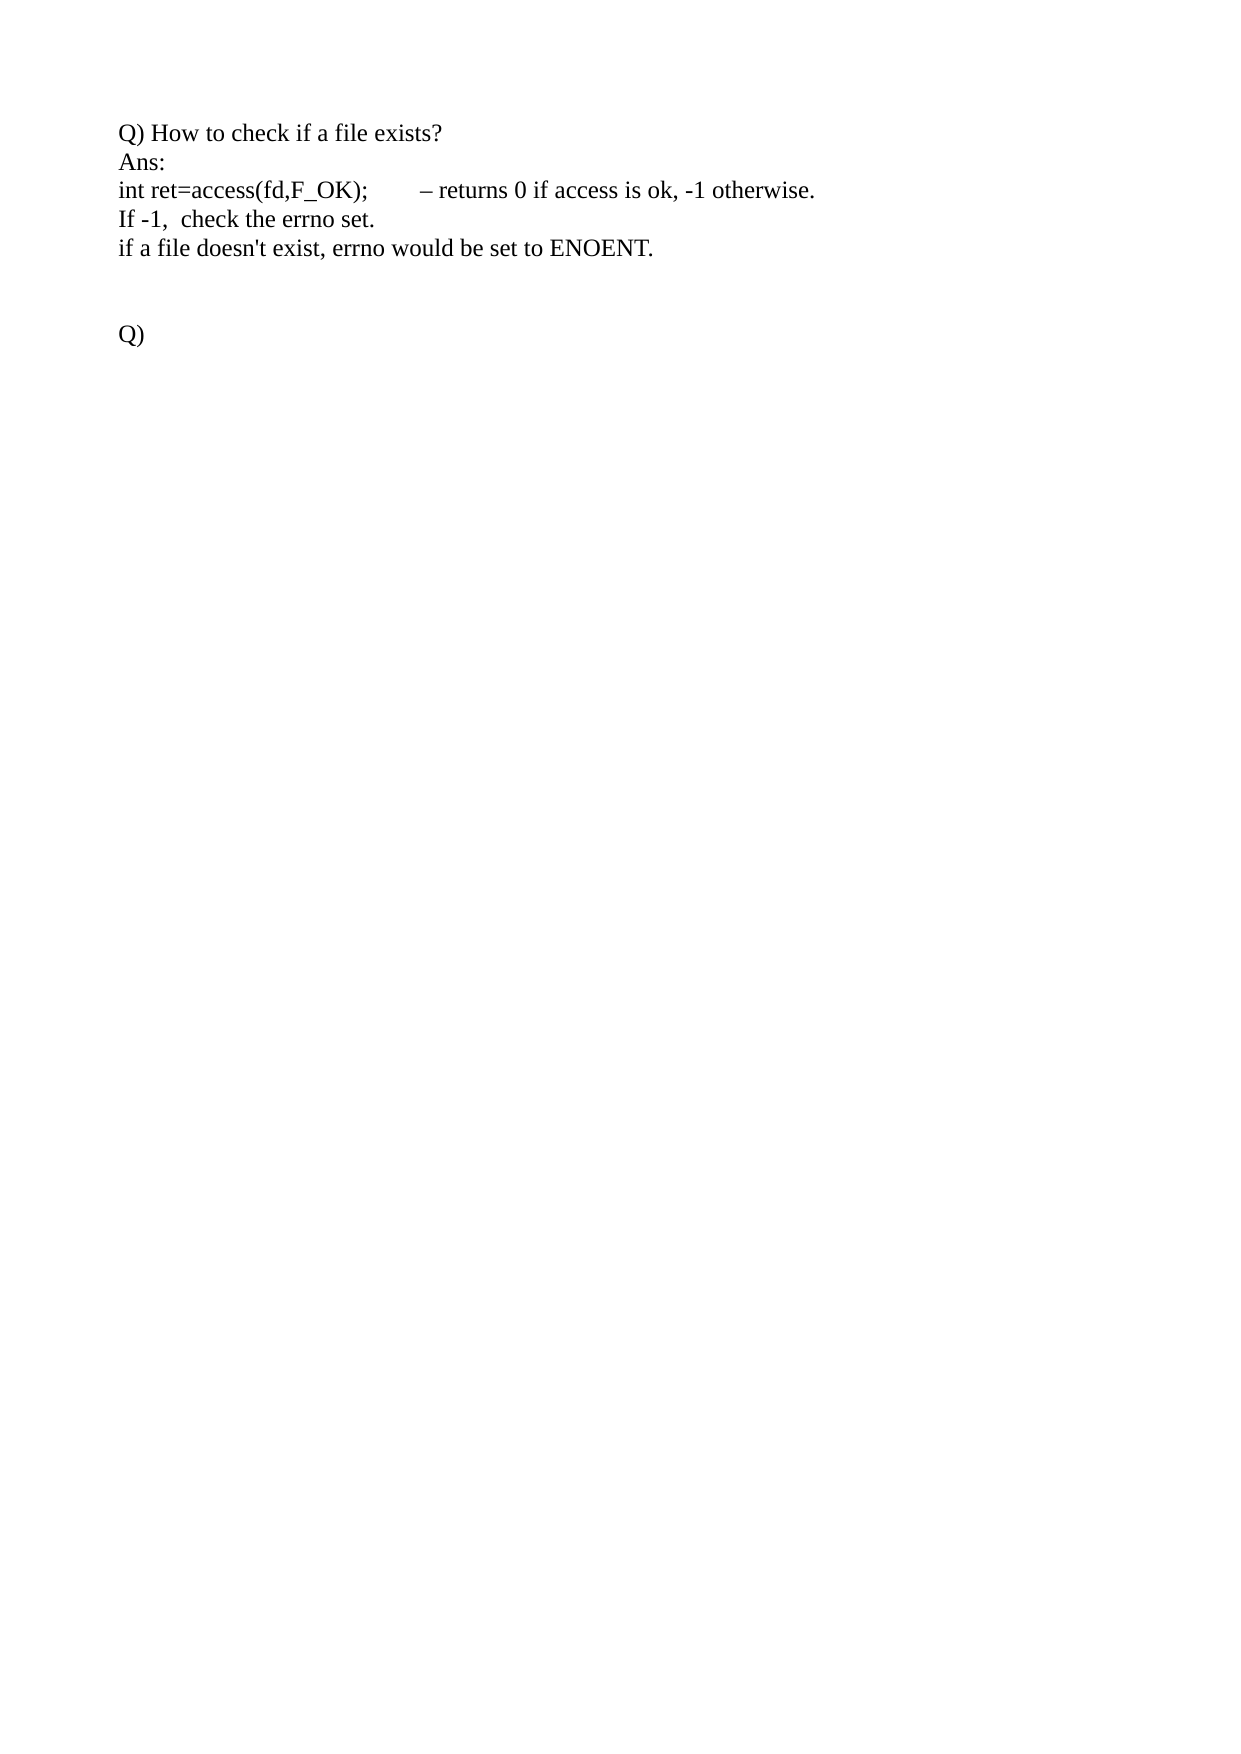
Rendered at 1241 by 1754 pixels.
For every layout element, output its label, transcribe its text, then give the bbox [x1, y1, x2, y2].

text Q) [118, 319, 1122, 348]
text Q) How to check if a file exists? [118, 118, 1122, 147]
text int ret=access(fd,F_OK); – returns 0 if access is ok, -1 otherwise. [118, 176, 1122, 204]
text if a file doesn't exist, errno would be set to ENOENT. [118, 233, 1122, 262]
text If -1, check the errno set. [118, 204, 1122, 233]
text Ans: [118, 147, 1122, 176]
